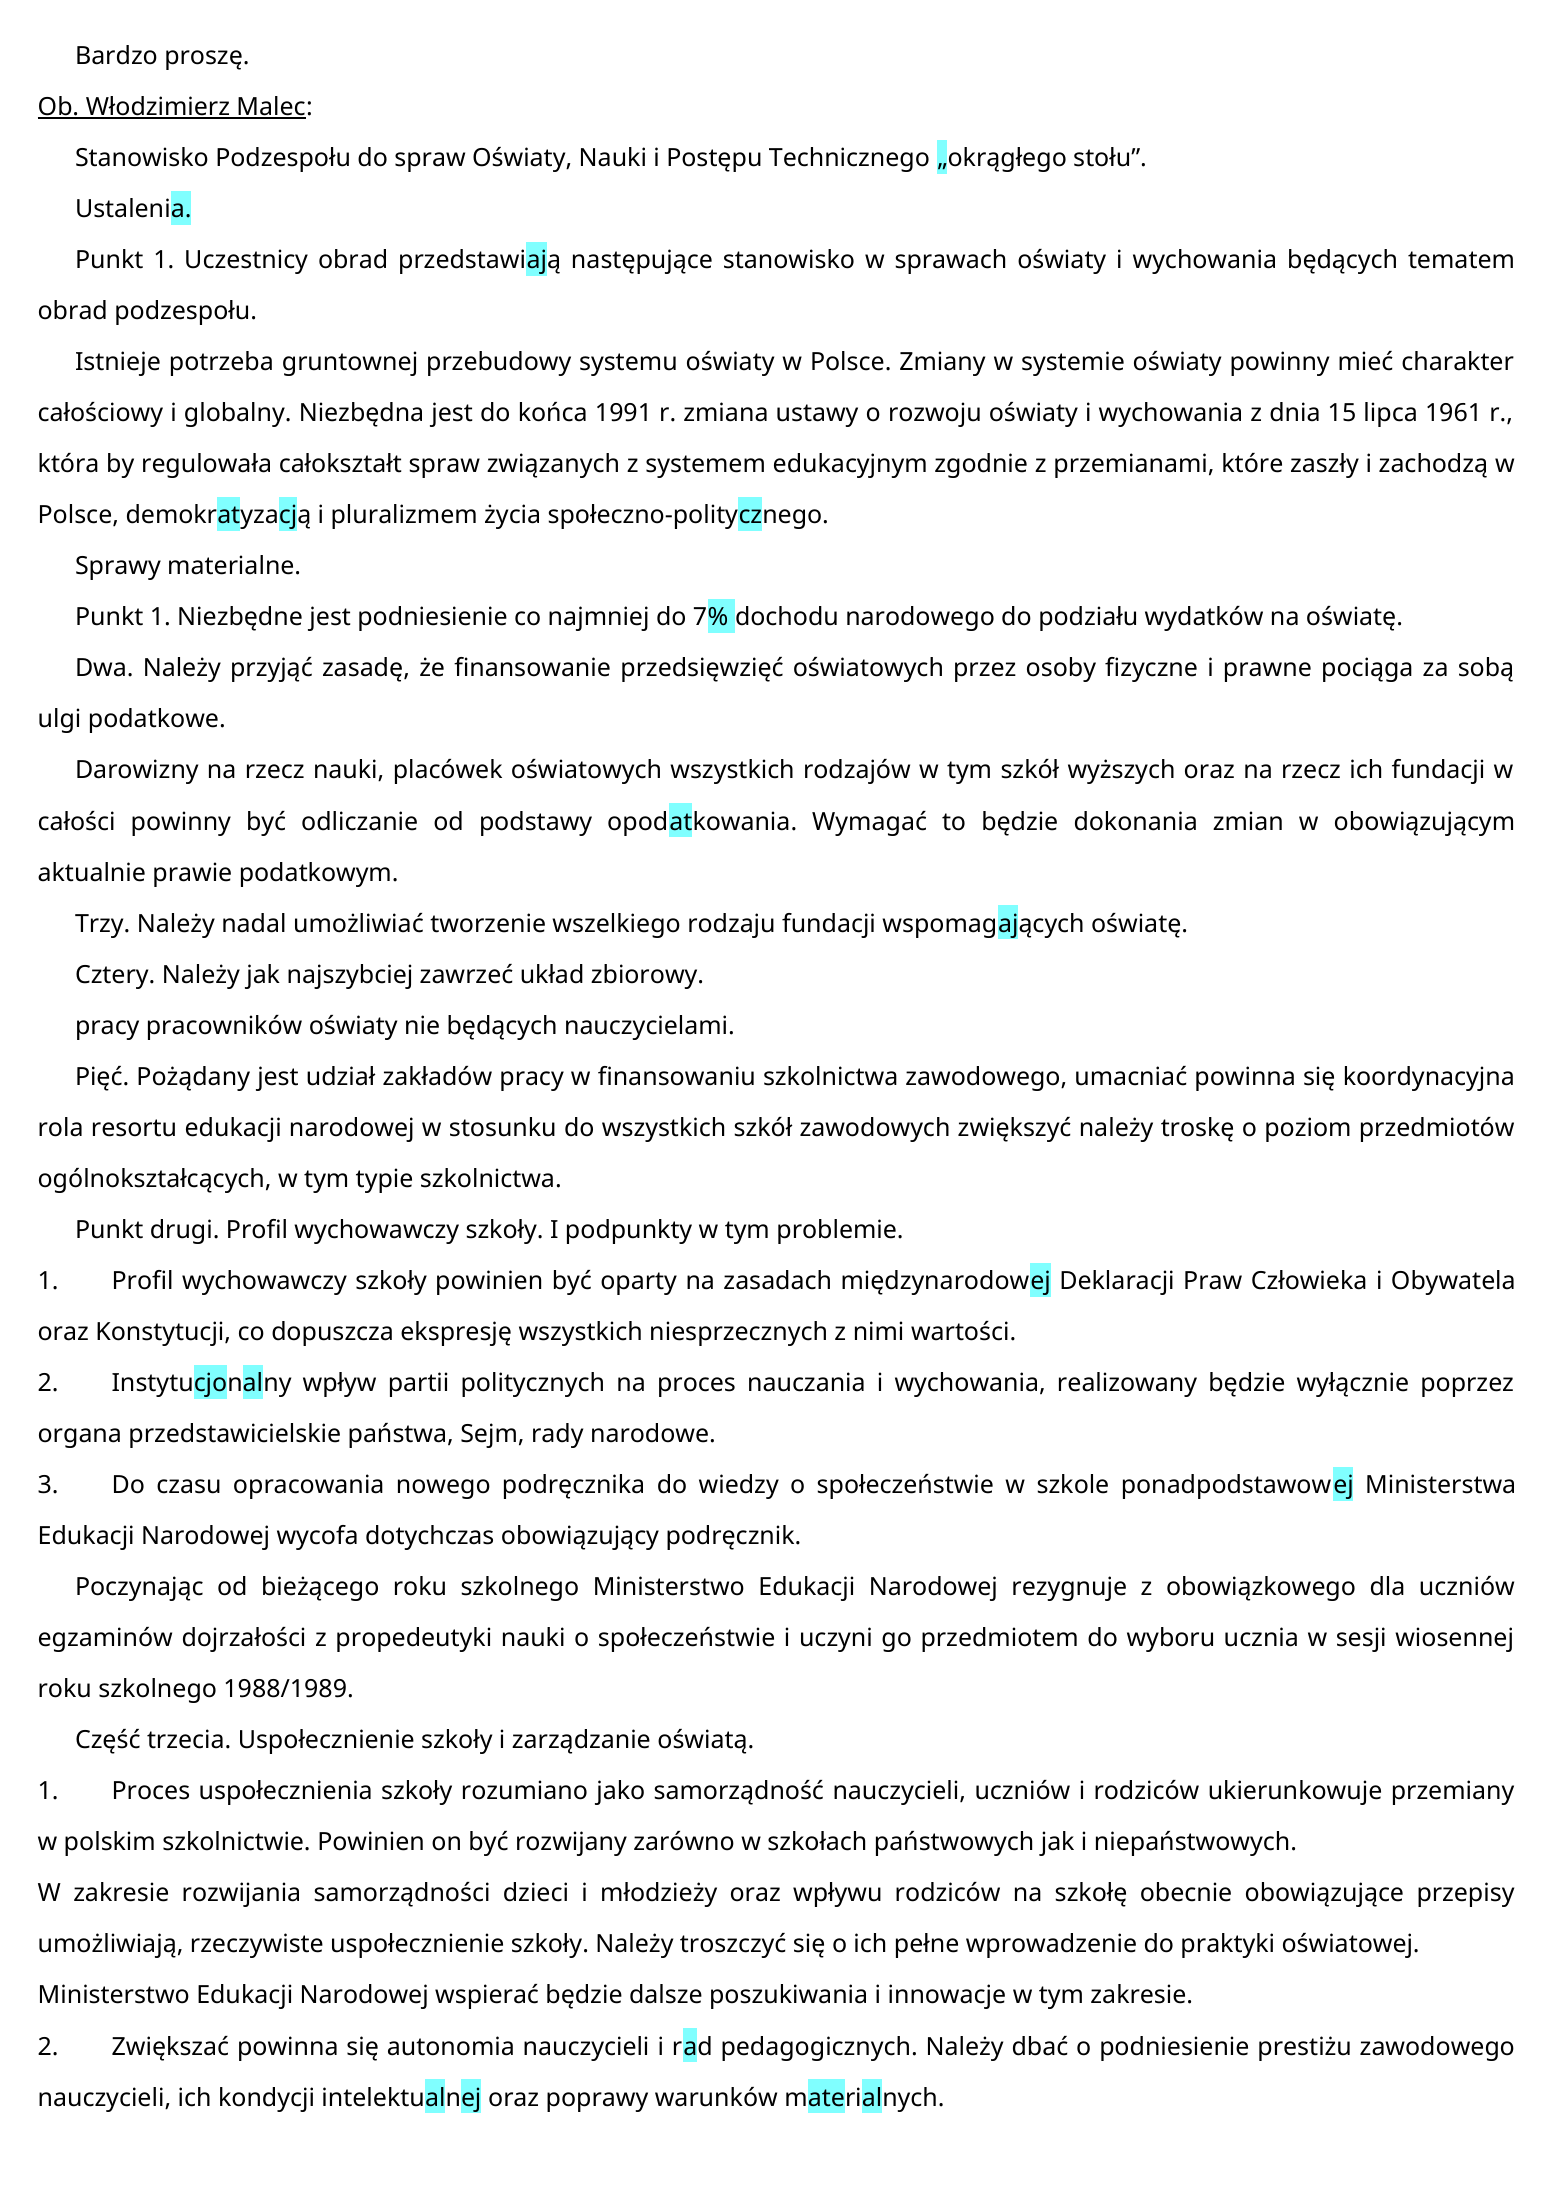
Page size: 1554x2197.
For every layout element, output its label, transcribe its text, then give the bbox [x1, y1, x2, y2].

text Istnieje potrzeba gruntownej przebudowy systemu oświaty w Polsce. Zmiany w systemie oświaty powinny mieć charakter całościowy i globalny. Niezbędna jest do końca 1991 r. zmiana ustawy o rozwoju oświaty i wychowania z dnia 15 lipca 1961 r., która by regulowała całokształt spraw związanych z systemem edukacyjnym zgodnie z przemianami, które zaszły i zachodzą w Polsce, demokratyzacją i pluralizmem życia społeczno-politycznego. [37, 344, 1516, 531]
text Dwa. Należy przyjąć zasadę, że finansowanie przedsięwzięć oświatowych przez osoby fizyczne i prawne pociąga za sobą ulgi podatkowe. [37, 650, 1516, 735]
text Pięć. Pożądany jest udział zakładów pracy w finansowaniu szkolnictwa zawodowego, umacniać powinna się koordynacyjna rola resortu edukacji narodowej w stosunku do wszystkich szkół zawodowych zwiększyć należy troskę o poziom przedmiotów ogólnokształcących, w tym typie szkolnictwa. [37, 1058, 1516, 1194]
text Bardzo proszę. [37, 37, 1516, 72]
text Punkt 1. Niezbędne jest podniesienie co najmniej do 7% dochodu narodowego do podziału wydatków na oświatę. [37, 599, 1516, 633]
text Poczynając od bieżącego roku szkolnego Ministerstwo Edukacji Narodowej rezygnuje z obowiązkowego dla uczniów egzaminów dojrzałości z propedeutyki nauki o społeczeństwie i uczyni go przedmiotem do wyboru ucznia w sesji wiosennej roku szkolnego 1988/1989. [37, 1569, 1516, 1705]
text Stanowisko Podzespołu do spraw Oświaty, Nauki i Postępu Technicznego „okrągłego stołu”. [37, 139, 1516, 174]
text 1. Proces uspołecznienia szkoły rozumiano jako samorządność nauczycieli, uczniów i rodziców ukierunkowuje przemiany w polskim szkolnictwie. Powinien on być rozwijany zarówno w szkołach państwowych jak i niepaństwowych. [37, 1773, 1516, 1858]
text Sprawy materialne. [37, 548, 1516, 582]
text Punkt 1. Uczestnicy obrad przedstawiają następujące stanowisko w sprawach oświaty i wychowania będących tematem obrad podzespołu. [37, 242, 1516, 327]
text Ob. Włodzimierz Malec: [37, 88, 1516, 123]
text Punkt drugi. Profil wychowawczy szkoły. I podpunkty w tym problemie. [37, 1211, 1516, 1246]
text 1. Profil wychowawczy szkoły powinien być oparty na zasadach międzynarodowej Deklaracji Praw Człowieka i Obywatela oraz Konstytucji, co dopuszcza ekspresję wszystkich niesprzecznych z nimi wartości. [37, 1262, 1516, 1348]
text Trzy. Należy nadal umożliwiać tworzenie wszelkiego rodzaju fundacji wspomagających oświatę. [37, 905, 1516, 939]
text 3. Do czasu opracowania nowego podręcznika do wiedzy o społeczeństwie w szkole ponadpodstawowej Ministerstwa Edukacji Narodowej wycofa dotychczas obowiązujący podręcznik. [37, 1467, 1516, 1552]
text pracy pracowników oświaty nie będących nauczycielami. [37, 1007, 1516, 1041]
text Ustalenia. [37, 191, 1516, 225]
text W zakresie rozwijania samorządności dzieci i młodzieży oraz wpływu rodziców na szkołę obecnie obowiązujące przepisy umożliwiają, rzeczywiste uspołecznienie szkoły. Należy troszczyć się o ich pełne wprowadzenie do praktyki oświatowej. [37, 1875, 1516, 1960]
text Ministerstwo Edukacji Narodowej wspierać będzie dalsze poszukiwania i innowacje w tym zakresie. [37, 1977, 1516, 2011]
text 2. Instytucjonalny wpływ partii politycznych na proces nauczania i wychowania, realizowany będzie wyłącznie poprzez organa przedstawicielskie państwa, Sejm, rady narodowe. [37, 1364, 1516, 1450]
text Cztery. Należy jak najszybciej zawrzeć układ zbiorowy. [37, 956, 1516, 990]
text 2. Zwiększać powinna się autonomia nauczycieli i rad pedagogicznych. Należy dbać o podniesienie prestiżu zawodowego nauczycieli, ich kondycji intelektualnej oraz poprawy warunków materialnych. [37, 2028, 1516, 2113]
text Darowizny na rzecz nauki, placówek oświatowych wszystkich rodzajów w tym szkół wyższych oraz na rzecz ich fundacji w całości powinny być odliczanie od podstawy opodatkowania. Wymagać to będzie dokonania zmian w obowiązującym aktualnie prawie podatkowym. [37, 752, 1516, 888]
text Część trzecia. Uspołecznienie szkoły i zarządzanie oświatą. [37, 1722, 1516, 1756]
